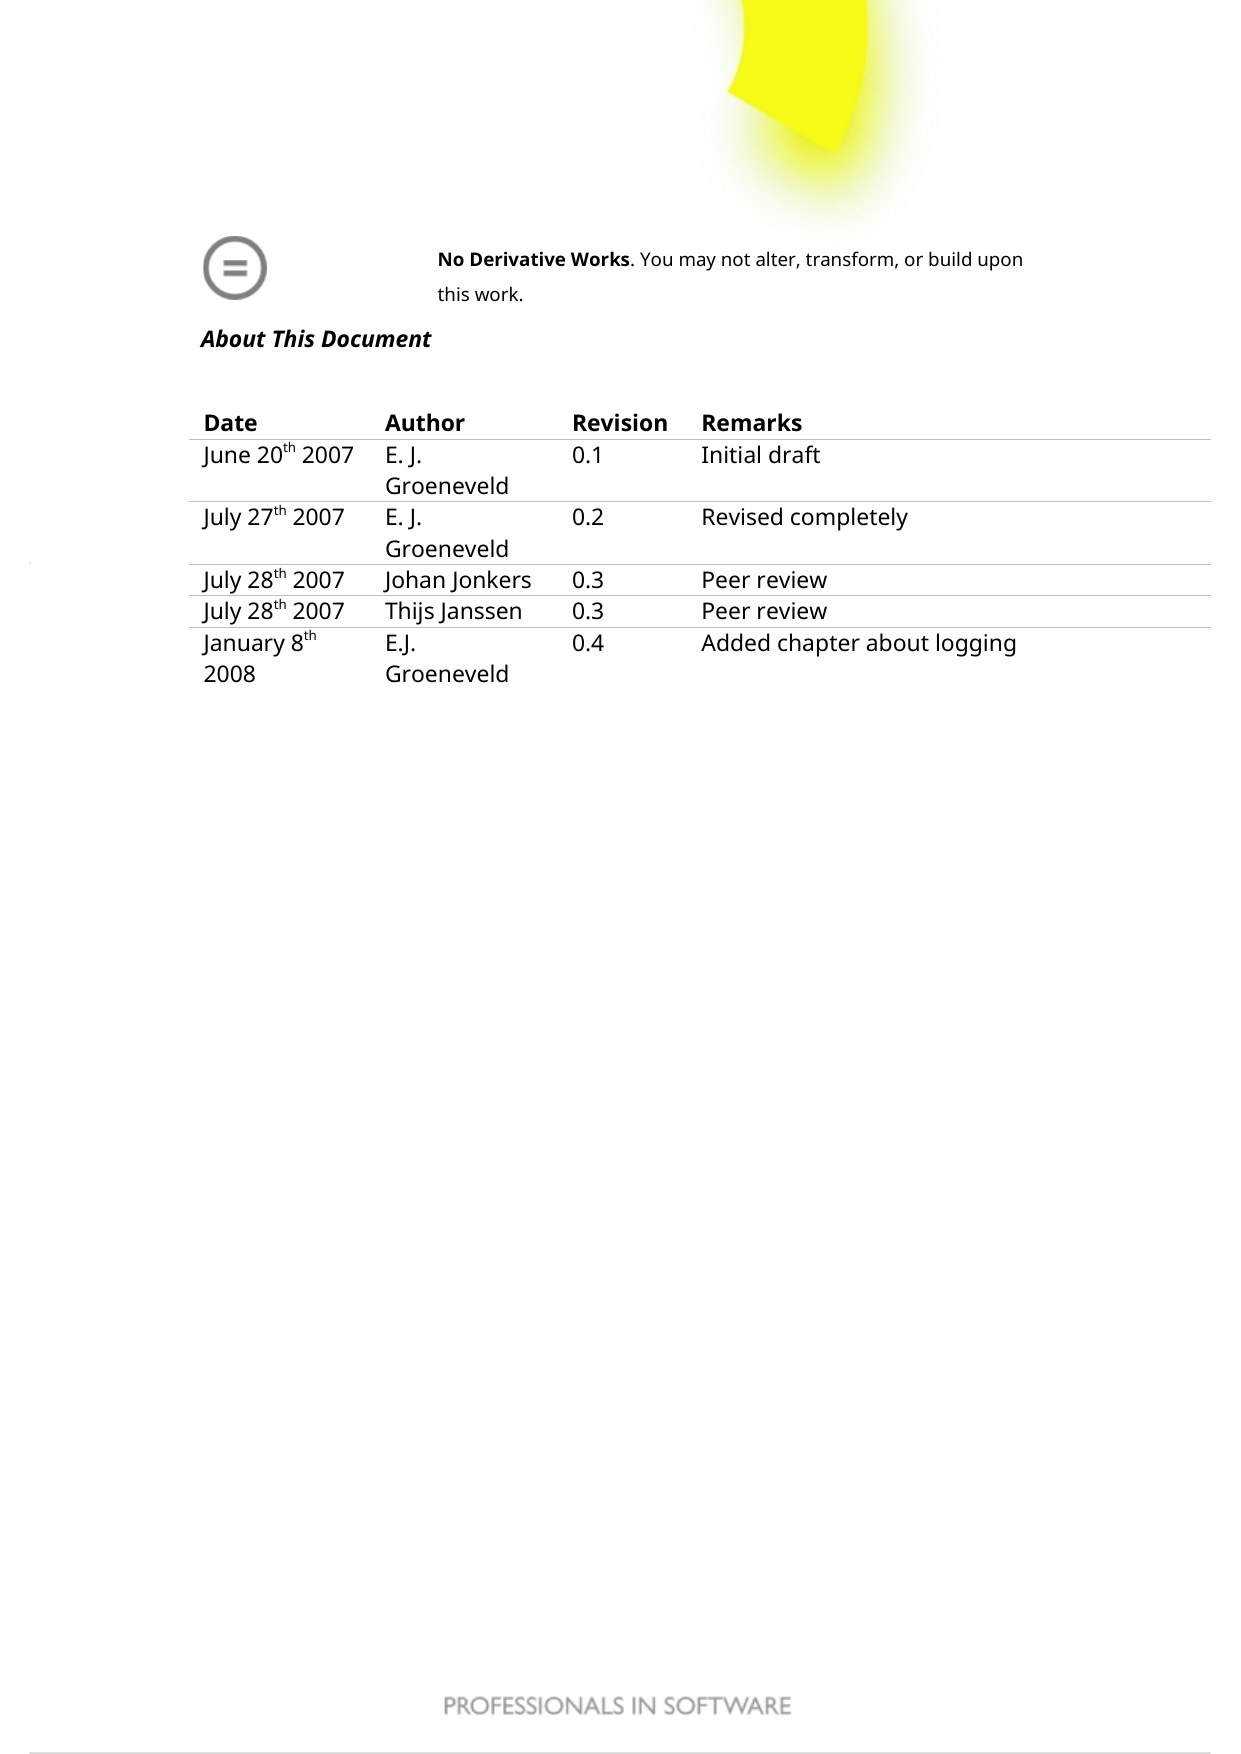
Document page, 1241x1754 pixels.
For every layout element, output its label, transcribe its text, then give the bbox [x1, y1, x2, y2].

picture [203, 236, 267, 300]
table_cell [189, 689, 370, 720]
subtitle About This Document [201, 319, 1039, 354]
table_cell No Derivative Works. You may not alter, transform, or build upon this work. [413, 236, 1211, 307]
table_cell Peer review [686, 565, 1211, 595]
table_cell 0.4 [557, 628, 686, 689]
table_cell Peer review [686, 596, 1211, 627]
table_header Date [189, 408, 370, 439]
table_cell Thijs Janssen [370, 596, 557, 627]
table_cell Initial draft [686, 440, 1211, 501]
table_cell July 28th 2007 [189, 565, 370, 595]
table_cell [189, 236, 413, 307]
table_cell July 27th 2007 [189, 502, 370, 564]
table_cell Added chapter about logging [686, 628, 1211, 689]
table_header Remarks [686, 408, 1211, 439]
table_cell [686, 689, 1211, 720]
table_cell July 28th 2007 [189, 596, 370, 627]
table_cell [370, 689, 557, 720]
table_cell June 20th 2007 [189, 440, 370, 501]
table_cell Johan Jonkers [370, 565, 557, 595]
table_cell 0.3 [557, 565, 686, 595]
table_cell 0.1 [557, 440, 686, 501]
table_header Author [370, 408, 557, 439]
table_cell January 8th 2008 [189, 628, 370, 689]
table_cell [557, 689, 686, 720]
table_cell E. J. Groeneveld [370, 502, 557, 564]
table_cell Revised completely [686, 502, 1211, 564]
picture [220, 720, 1021, 1277]
table_cell 0.3 [557, 596, 686, 627]
table_cell E.J. Groeneveld [370, 628, 557, 689]
table_header Revision [557, 408, 686, 439]
table_cell 0.2 [557, 502, 686, 564]
table_cell E. J. Groeneveld [370, 440, 557, 501]
